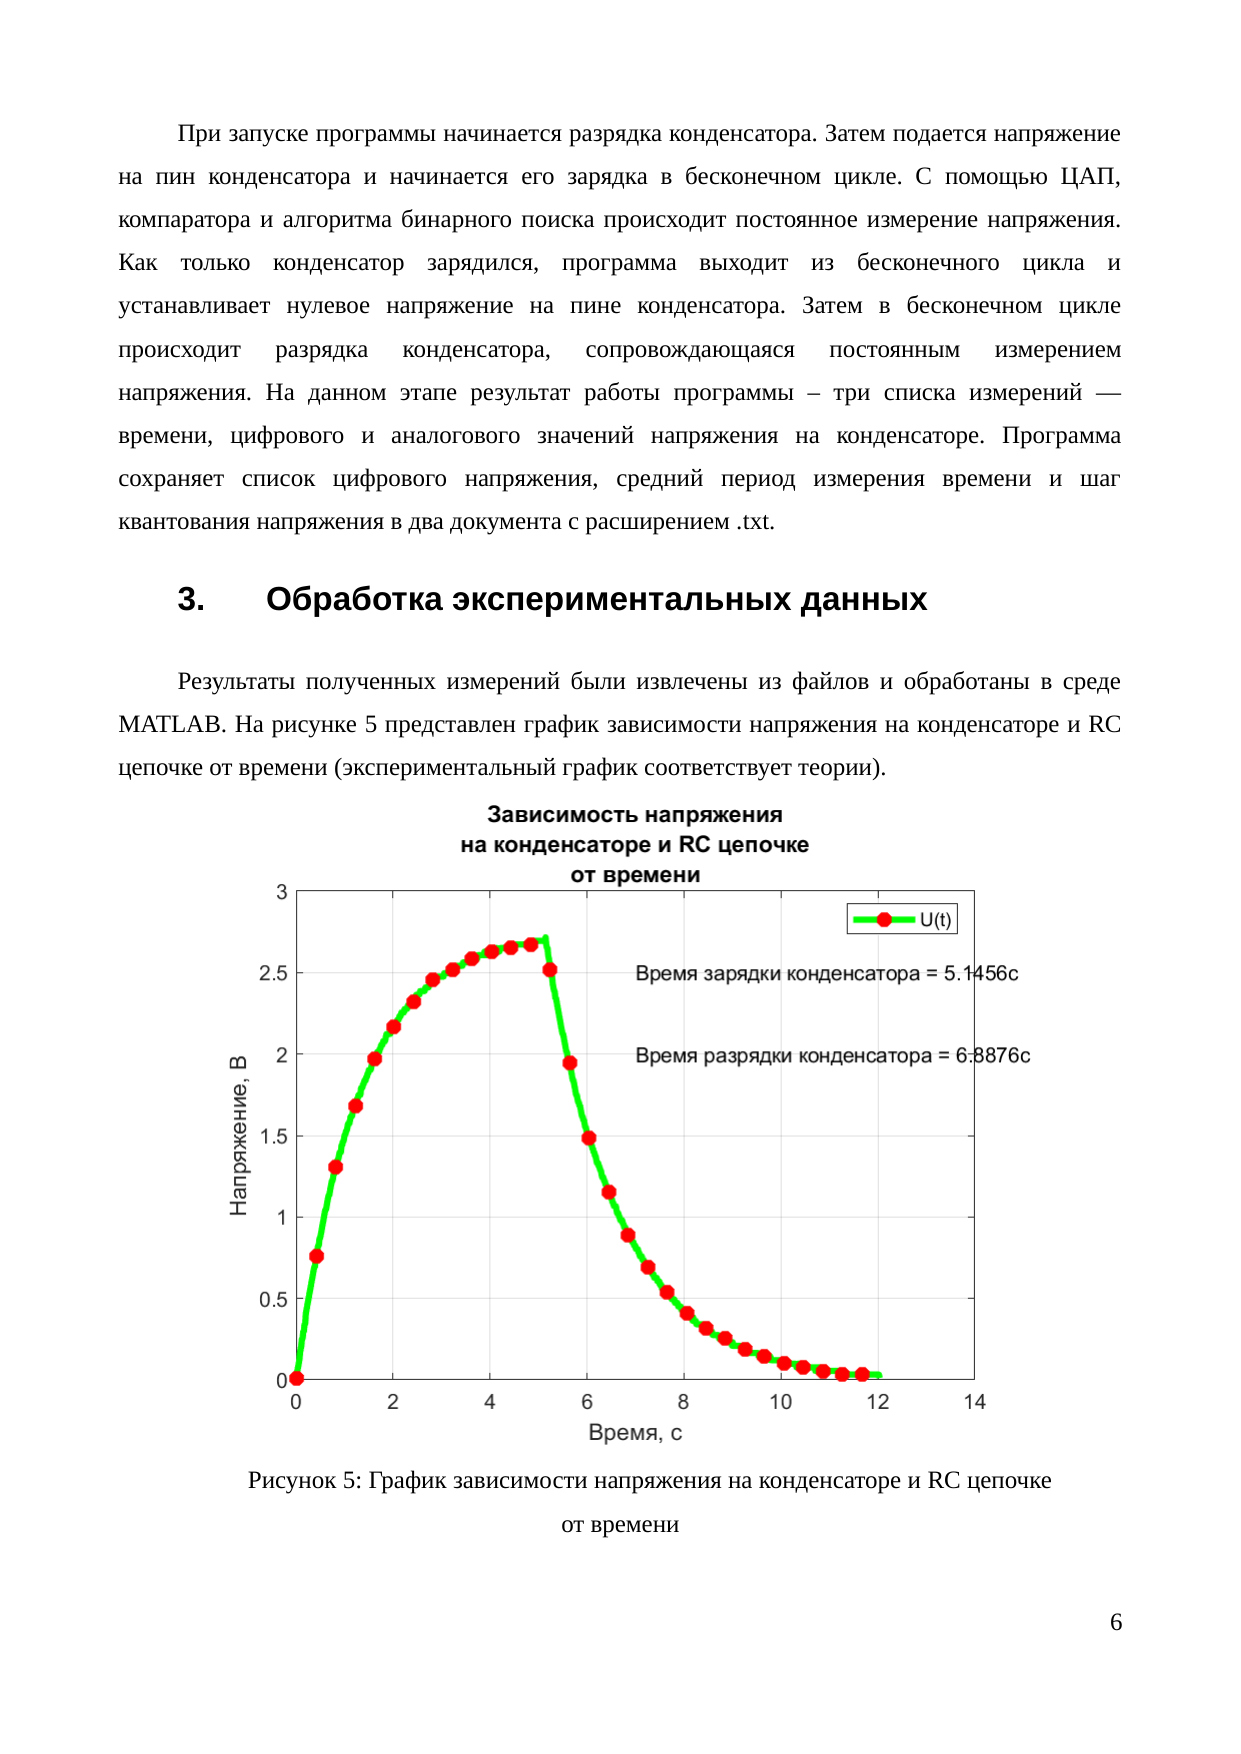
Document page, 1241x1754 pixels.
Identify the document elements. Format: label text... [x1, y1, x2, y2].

text Рисунок 5: График зависимости напряжения на конденсаторе и RC цепочке от времени [183, 1452, 1058, 1537]
picture [182, 795, 1058, 1452]
text Результаты полученных измерений были извлечены из файлов и обработаны в среде MATLAB. На рисунке 5 представлен график зависимости напряжения на конденсаторе и RC цепочке от времени (экспериментальный график соответствует теории). [118, 666, 1122, 781]
subtitle Обработка экспериментальных данных [118, 579, 1122, 617]
text При запуске программы начинается разрядка конденсатора. Затем подается напряжение на пин конденсатора и начинается его зарядка в бесконечном цикле. С помощью ЦАП, компаратора и алгоритма бинарного поиска происходит постоянное измерение напряжения. Как только конденсатор зарядился, программа выходит из бесконечного цикла и устанавливает нулевое напряжение на пине конденсатора. Затем в бесконечном цикле происходит разрядка конденсатора, сопровождающаяся постоянным измерением напряжения. На данном этапе результат работы программы – три списка измерений — времени, цифрового и аналогового значений напряжения на конденсаторе. Программа сохраняет список цифрового напряжения, средний период измерения времени и шаг квантования напряжения в два документа с расширением .txt. [118, 118, 1122, 535]
